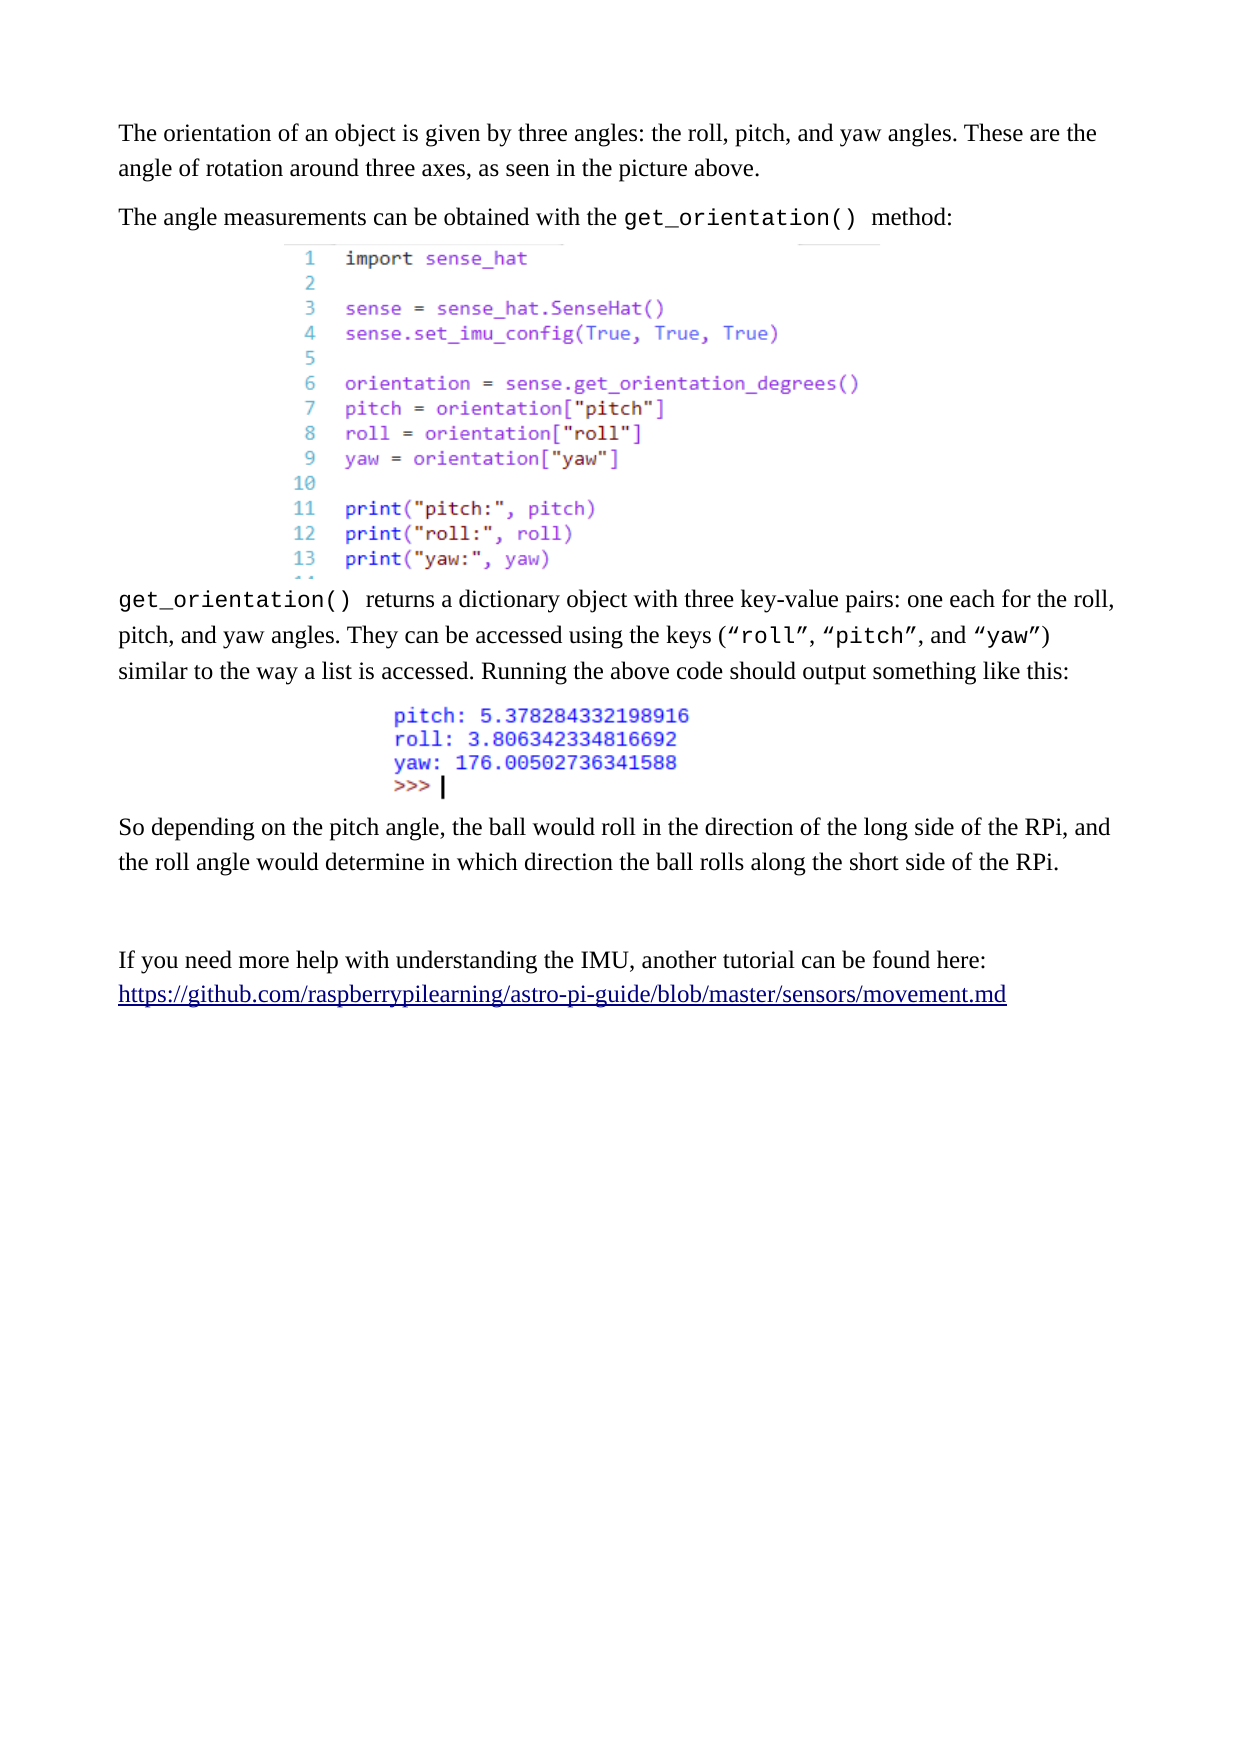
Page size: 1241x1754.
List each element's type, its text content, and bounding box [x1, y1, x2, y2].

text So depending on the pitch angle, the ball would roll in the direction of the long side of the RPi, and the roll angle would determine in which direction the ball rolls along the short side of the RPi. [118, 705, 1122, 875]
picture [394, 705, 847, 807]
text get_orientation() returns a dictionary object with three key-value pairs: one each for the roll, pitch, and yaw angles. They can be accessed using the keys (“roll”, “pitch”, and “yaw”) similar to the way a list is accessed. Running the above code should output something like this: [118, 252, 1122, 684]
text The angle measurements can be obtained with the get_orientation() method: [118, 202, 1122, 232]
text If you need more help with understanding the IMU, another tutorial can be found here: https://github.com/raspberrypilearning/astro-pi-guide/blob/master/sensors/movement.md [118, 945, 1122, 1008]
picture [284, 244, 881, 579]
text The orientation of an object is given by three angles: the roll, pitch, and yaw angles. These are the angle of rotation around three axes, as seen in the picture above. [118, 118, 1122, 181]
